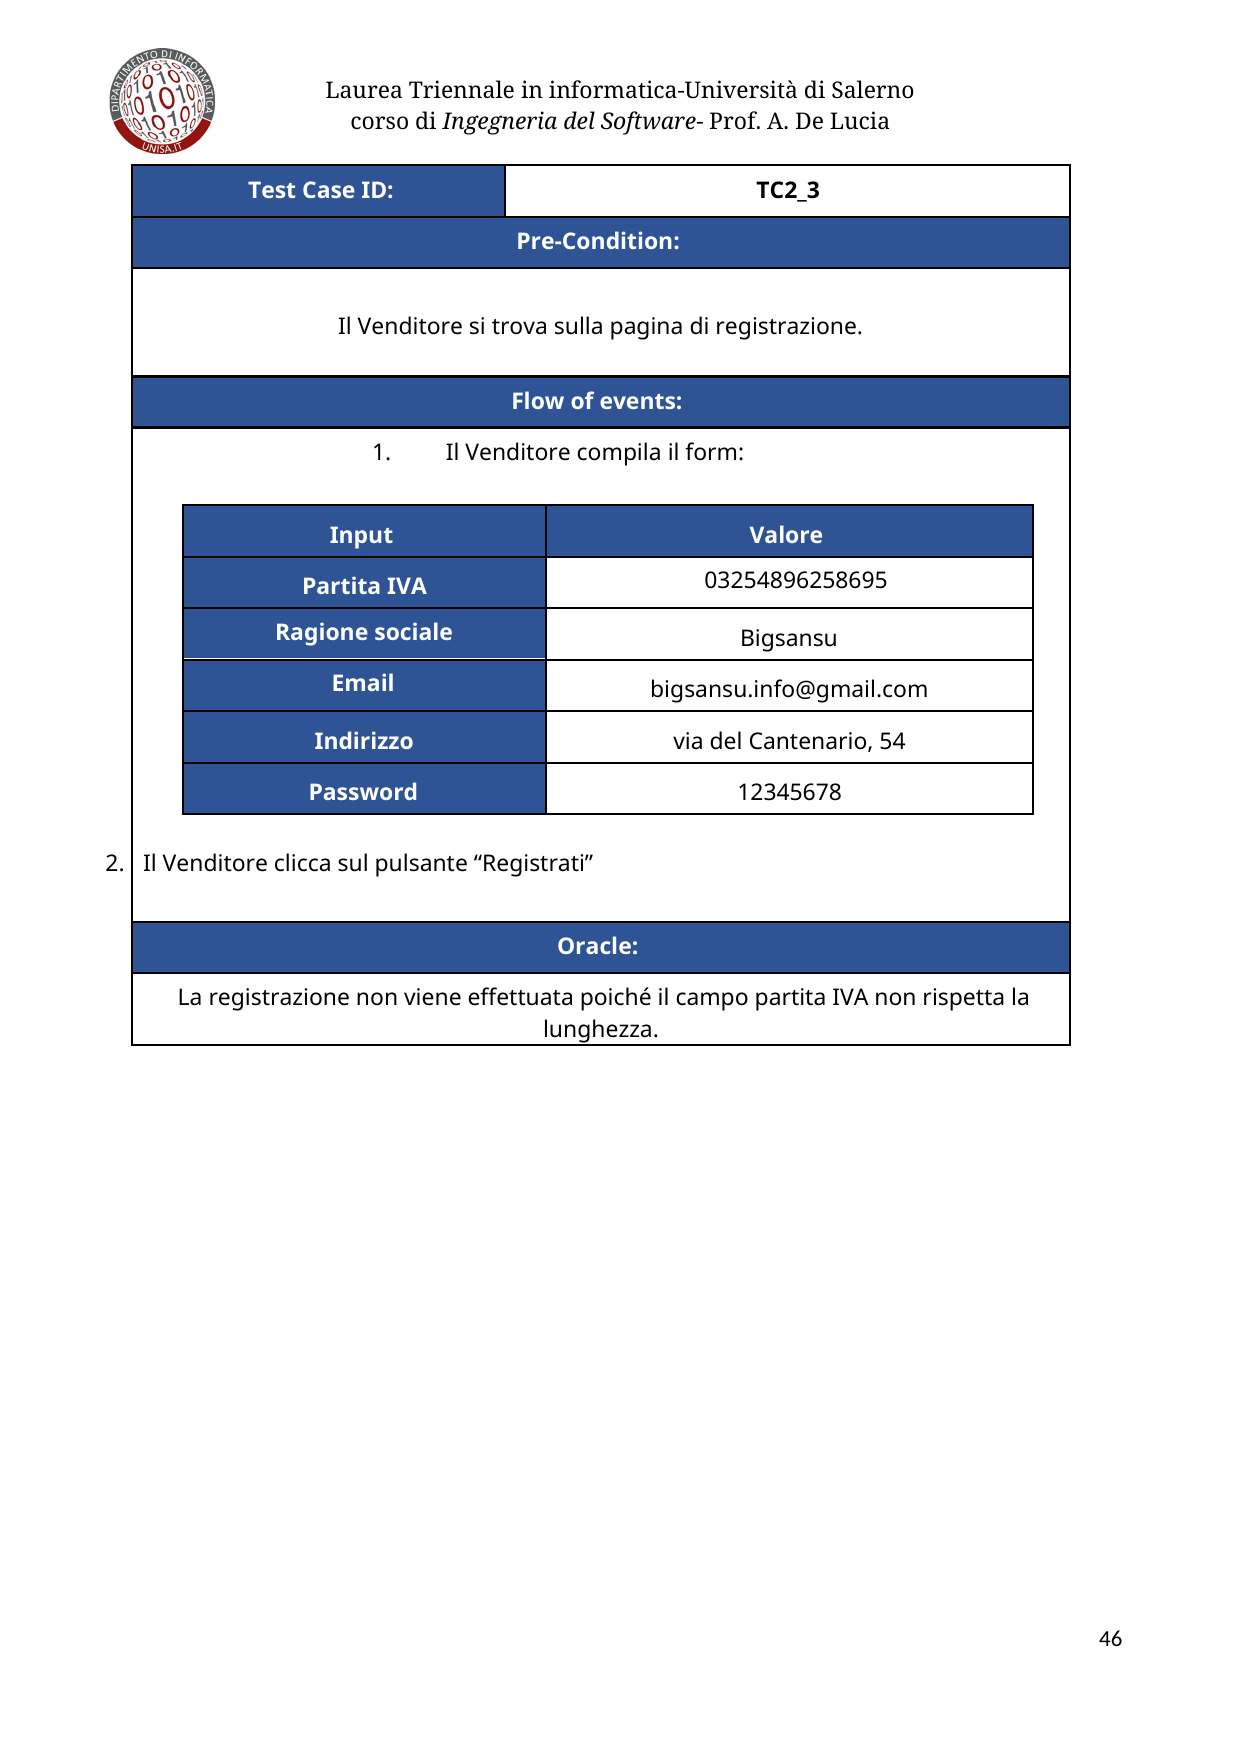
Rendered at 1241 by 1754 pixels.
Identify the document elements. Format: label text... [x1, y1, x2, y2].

table_cell Ragione sociale [184, 609, 545, 658]
table_cell Oracle: [133, 923, 1069, 972]
table_cell bigsansu.info@gmail.com [547, 661, 1032, 710]
table_cell Il Venditore si trova sulla pagina di registrazione. [133, 269, 1069, 375]
table_cell Indirizzo [184, 712, 545, 762]
table_cell La registrazione non viene effettuata poiché il campo partita IVA non rispetta la lunghezza. [133, 974, 1069, 1044]
table_header Input [184, 506, 545, 556]
table_cell Password [184, 764, 545, 813]
table_cell Flow of events: [133, 378, 1069, 426]
table_cell Pre-Condition: [133, 218, 1069, 267]
table_cell Il Venditore compila il form: Il Venditore clicca sul pulsante “Registrati” [133, 429, 1069, 921]
table_header Test Case ID: [133, 166, 504, 216]
table_header Valore [547, 506, 1032, 556]
table_header TC2_3 [506, 166, 1069, 216]
table_cell Bigsansu [547, 609, 1032, 658]
table_cell Email [184, 661, 545, 710]
table_cell 12345678 [547, 764, 1032, 813]
table_cell via del Cantenario, 54 [547, 712, 1032, 762]
table_cell 03254896258695 [547, 558, 1032, 607]
table_cell Partita IVA [184, 558, 545, 607]
